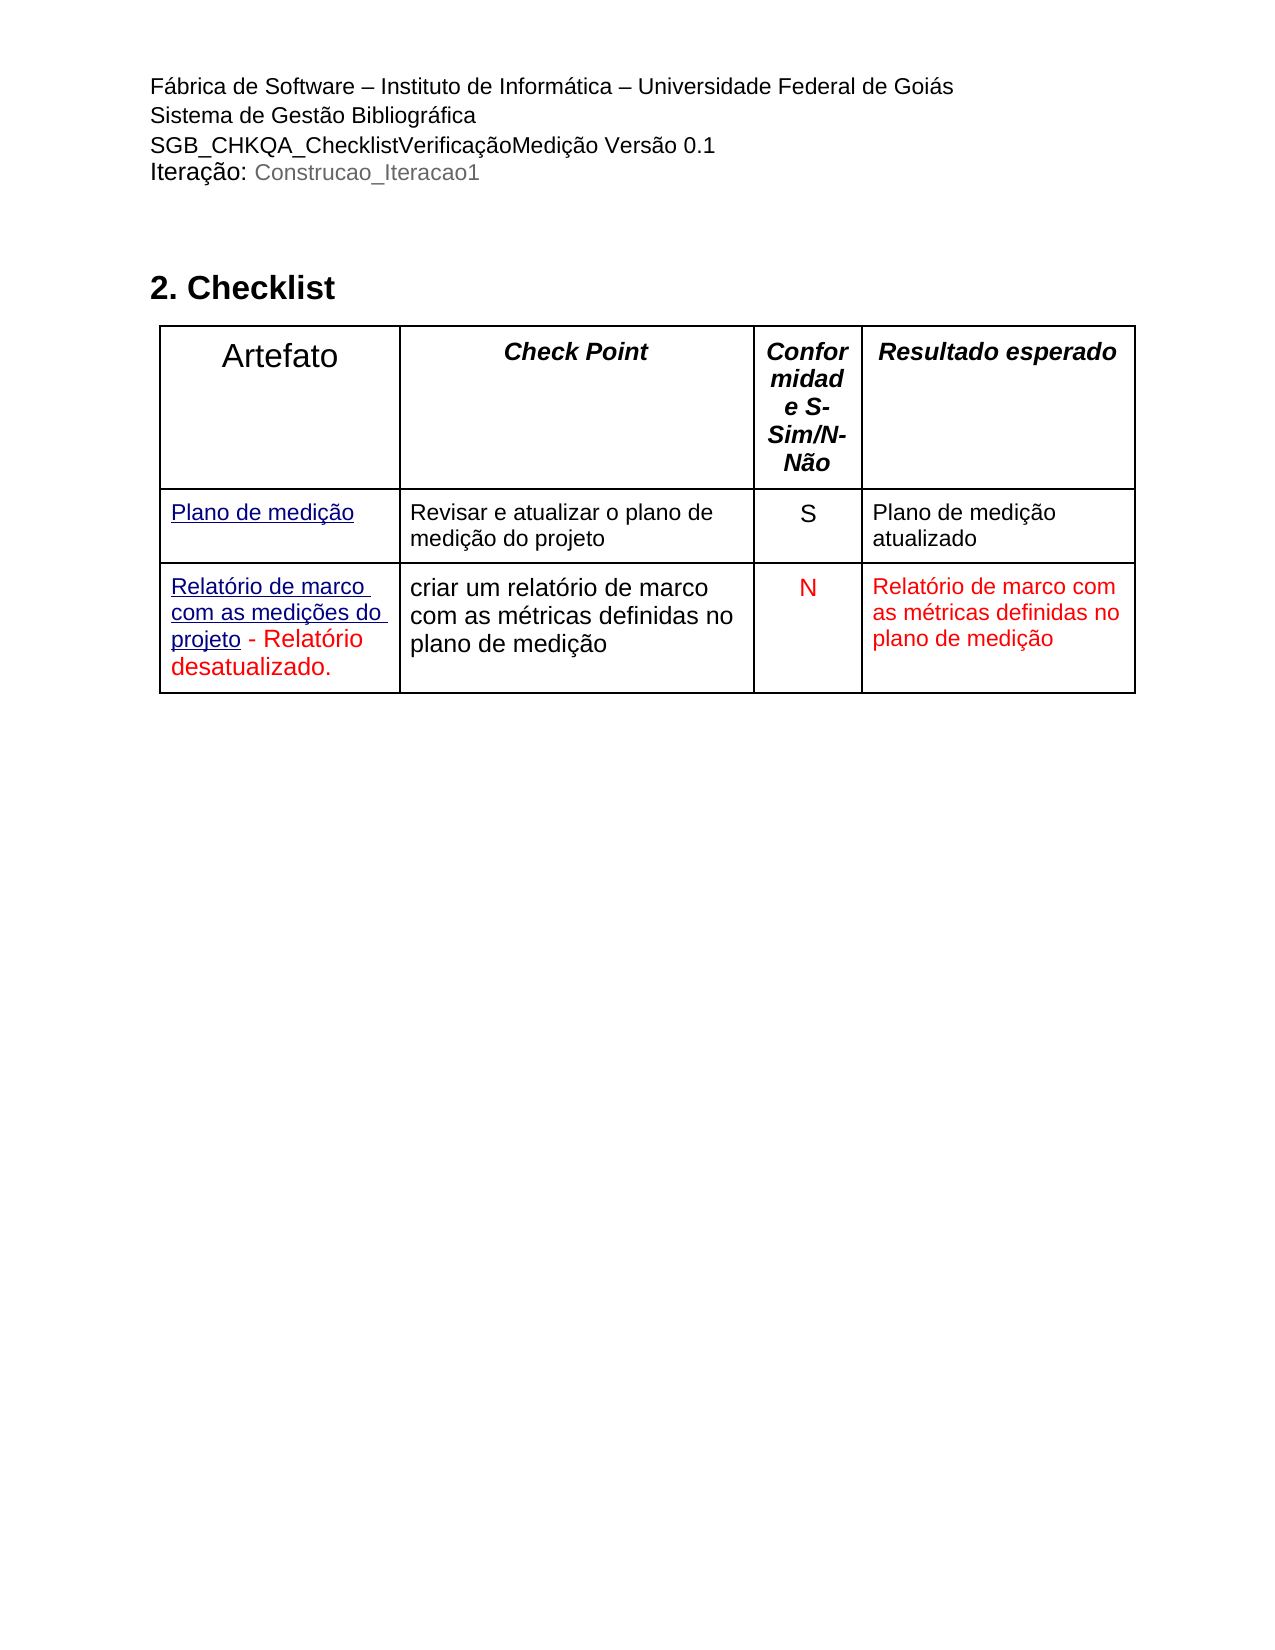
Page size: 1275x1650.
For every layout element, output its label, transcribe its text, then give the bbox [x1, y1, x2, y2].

table_cell Plano de medição [161, 490, 399, 562]
text Iteração: Construcao_Iteracao1 [150, 158, 1125, 186]
table_header Conformidade S-Sim/N-Não [755, 327, 861, 487]
table_cell S [755, 490, 861, 562]
table_cell Revisar e atualizar o plano de medição do projeto [401, 490, 753, 562]
table_header Artefato [161, 327, 399, 487]
table_cell Plano de medição atualizado [863, 490, 1134, 562]
table_header Resultado esperado [863, 327, 1134, 487]
table_cell Relatório de marco com as métricas definidas no plano de medição [863, 564, 1134, 692]
table_cell criar um relatório de marco com as métricas definidas no plano de medição [401, 564, 753, 692]
table_cell N [755, 564, 861, 692]
table_cell Relatório de marco com as medições do projeto - Relatório desatualizado. [161, 564, 399, 692]
table_header Check Point [401, 327, 753, 487]
subtitle 2. Checklist [150, 269, 1125, 307]
